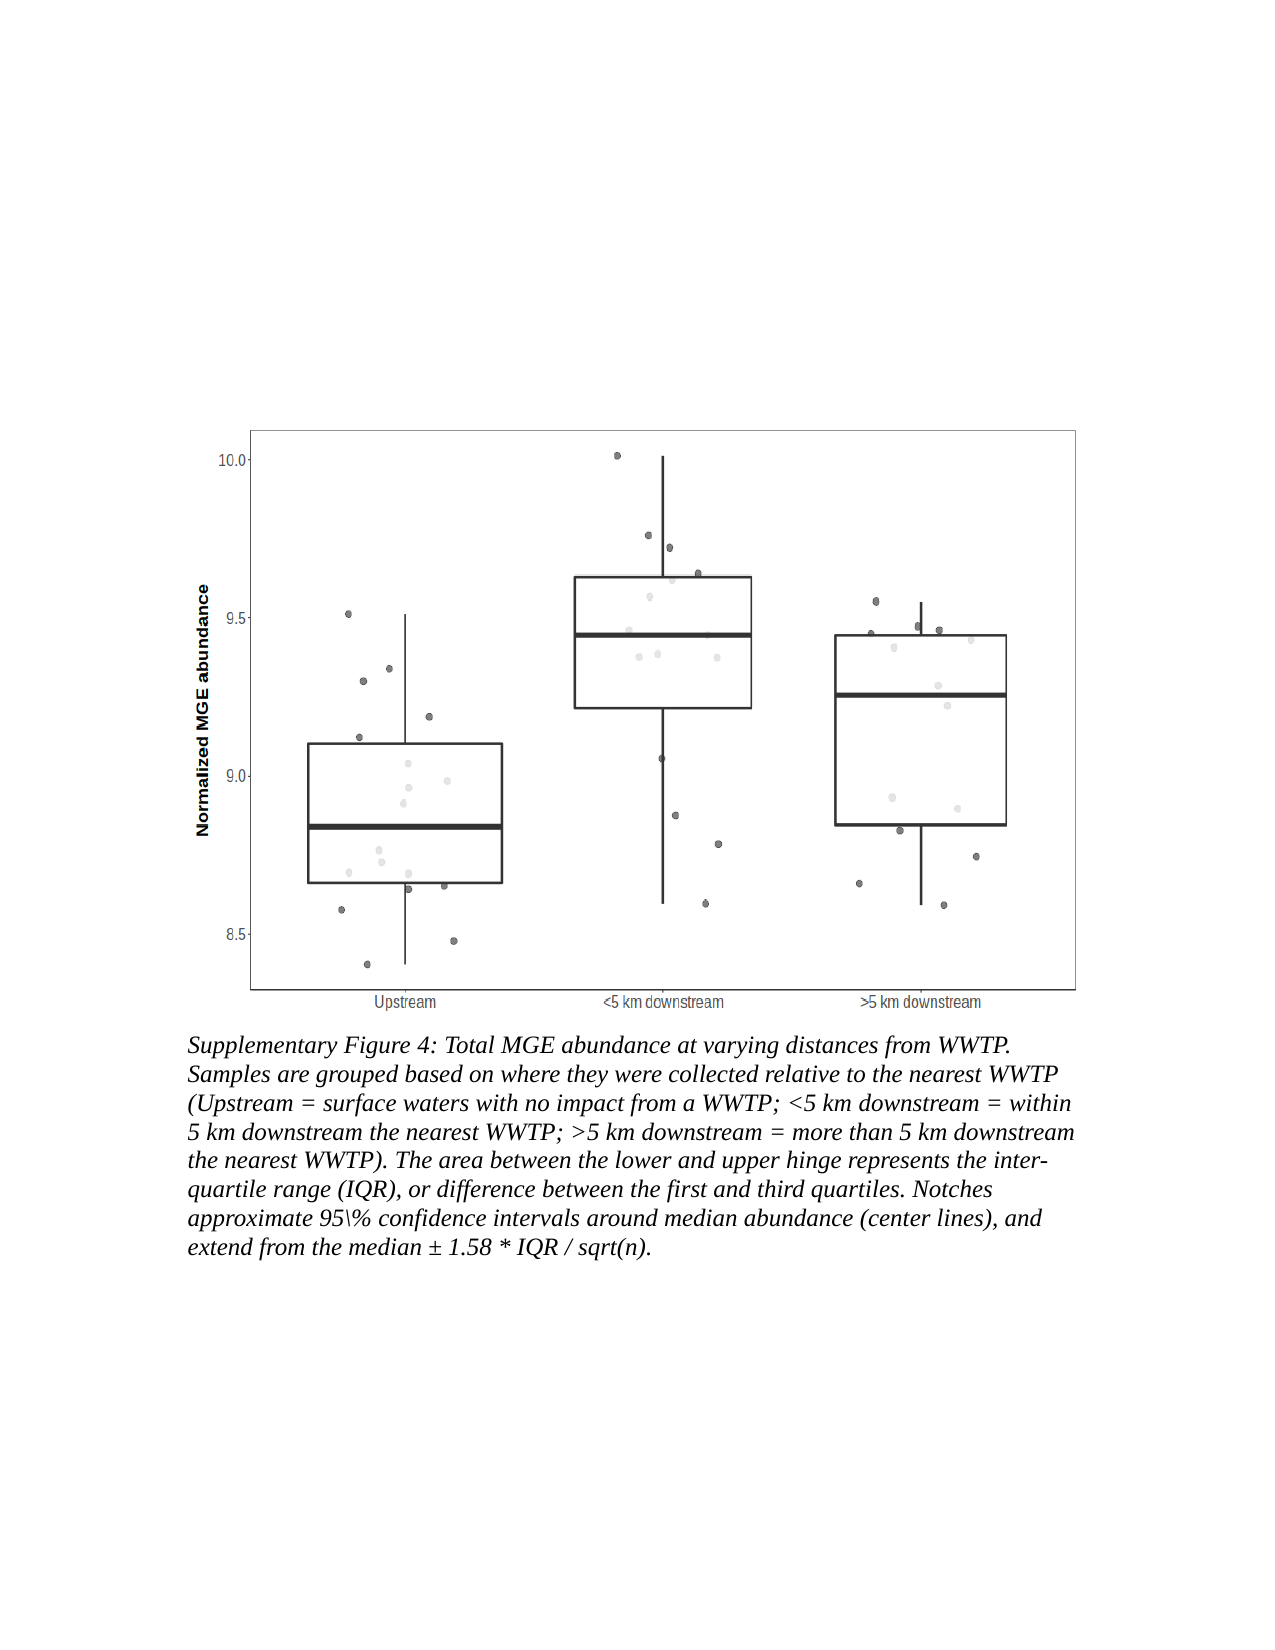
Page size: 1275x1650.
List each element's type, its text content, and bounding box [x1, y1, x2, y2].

picture [187, 402, 1088, 1026]
text Supplementary Figure 4: Total MGE abundance at varying distances from WWTP. Samples are grouped based on where they were collected relative to the nearest WWTP (Upstream = surface waters with no impact from a WWTP; <5 km downstream = within 5 km downstream the nearest WWTP; >5 km downstream = more than 5 km downstream the nearest WWTP). The area between the lower and upper hinge represents the inter-quartile range (IQR), or difference between the first and third quartiles. Notches approximate 95\% confidence intervals around median abundance (center lines), and extend from the median ± 1.58 * IQR / sqrt(n). [187, 1026, 1087, 1261]
